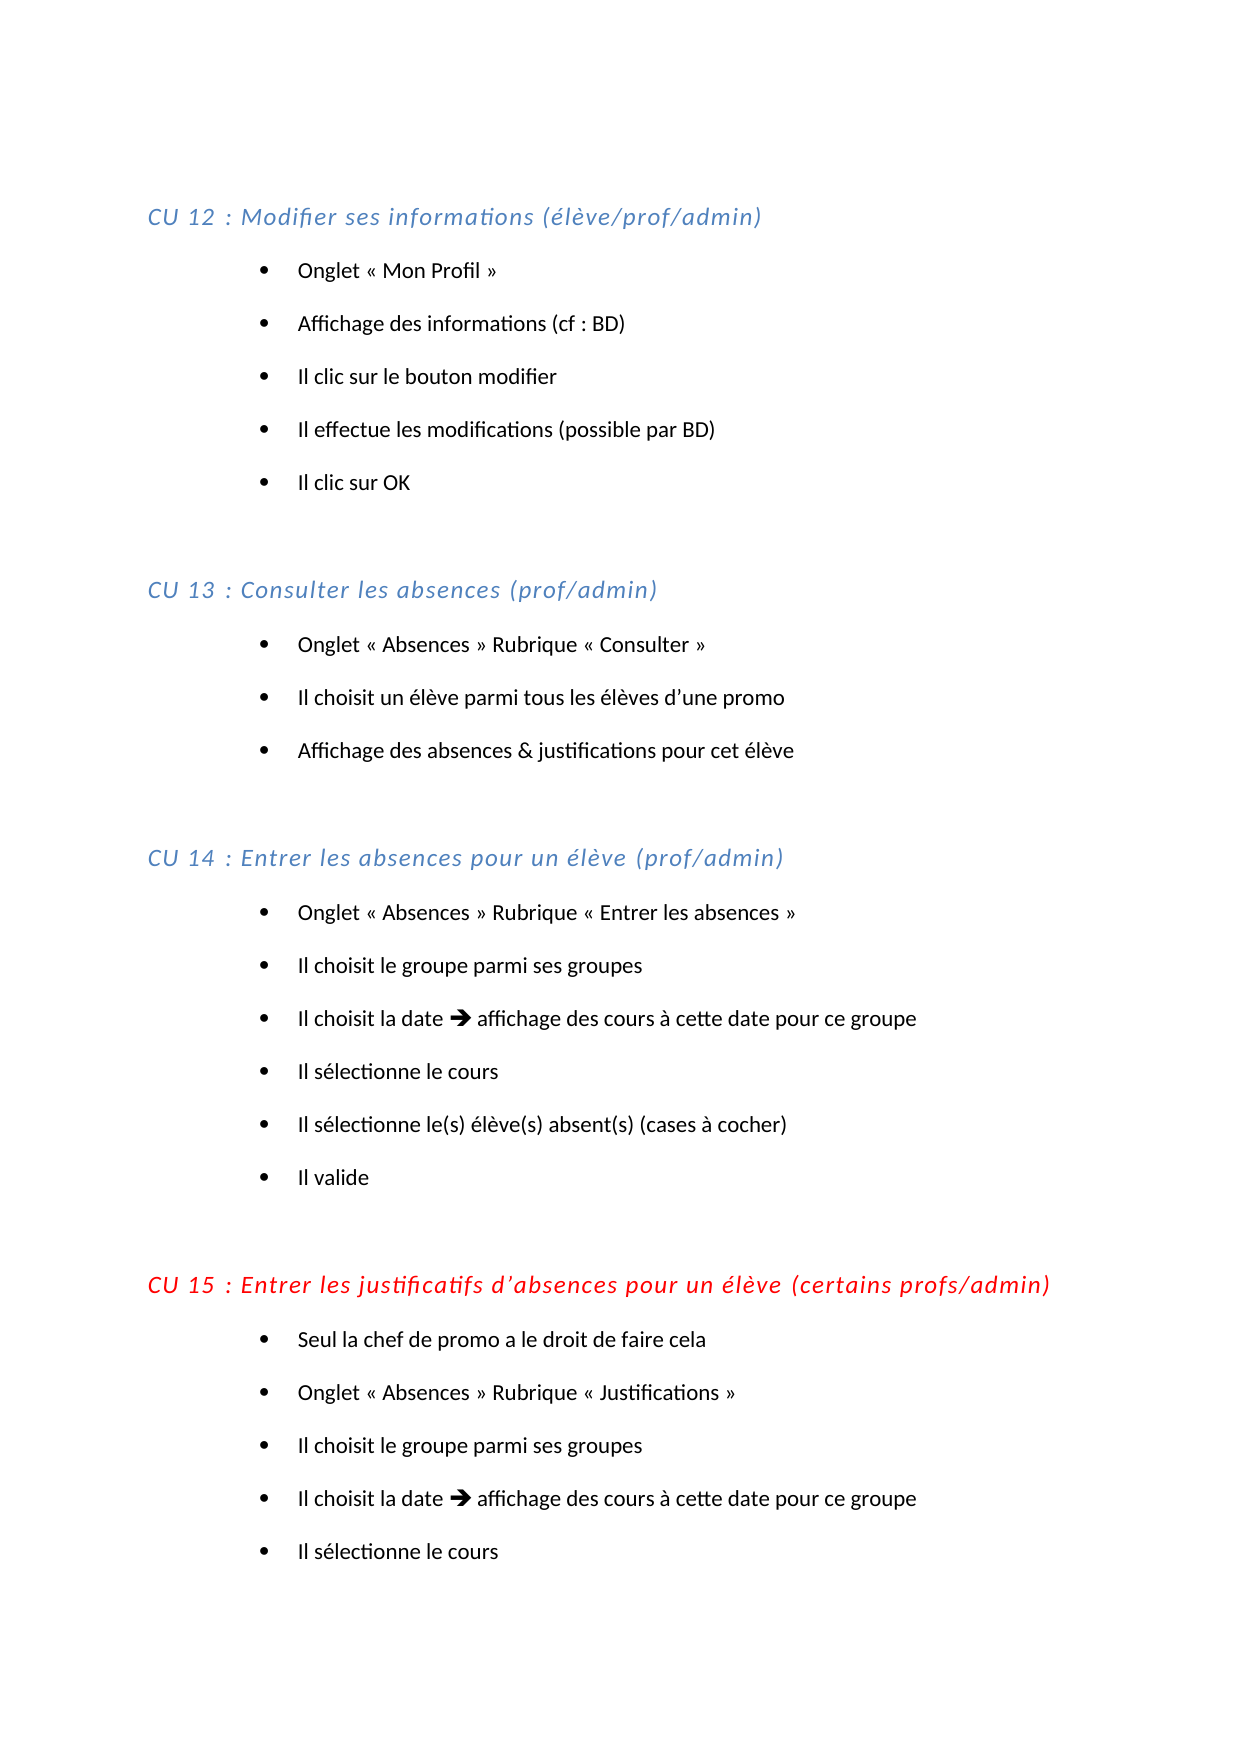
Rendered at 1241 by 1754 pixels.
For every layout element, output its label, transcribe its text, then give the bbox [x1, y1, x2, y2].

list Il choisit un élève parmi tous les élèves d’une promo [260, 683, 1093, 711]
text CU 12 : Modifier ses informations (élève/prof/admin) [148, 201, 1093, 231]
text CU 14 : Entrer les absences pour un élève (prof/admin) [148, 842, 1093, 873]
list Il choisit la date  affichage des cours à cette date pour ce groupe [260, 1484, 1093, 1512]
list Affichage des informations (cf : BD) [260, 309, 1093, 337]
list Il choisit la date  affichage des cours à cette date pour ce groupe [260, 1004, 1093, 1032]
list Il choisit le groupe parmi ses groupes [260, 951, 1093, 979]
list Il clic sur OK [260, 468, 1093, 497]
list Onglet « Absences » Rubrique « Justifications » [260, 1378, 1093, 1406]
list Il valide [260, 1163, 1093, 1191]
list Seul la chef de promo a le droit de faire cela [260, 1325, 1093, 1353]
list Il effectue les modifications (possible par BD) [260, 416, 1093, 443]
list Onglet « Absences » Rubrique « Consulter » [260, 630, 1093, 658]
list Il sélectionne le cours [260, 1057, 1093, 1085]
text CU 13 : Consulter les absences (prof/admin) [148, 574, 1093, 605]
list Il sélectionne le cours [260, 1537, 1093, 1565]
list Il choisit le groupe parmi ses groupes [260, 1431, 1093, 1459]
text CU 15 : Entrer les justificatifs d’absences pour un élève (certains profs/admin) [148, 1269, 1093, 1300]
list Il clic sur le bouton modifier [260, 362, 1093, 391]
list Onglet « Mon Profil » [260, 256, 1093, 284]
list Onglet « Absences » Rubrique « Entrer les absences » [260, 898, 1093, 926]
list Affichage des absences & justifications pour cet élève [260, 736, 1093, 764]
list Il sélectionne le(s) élève(s) absent(s) (cases à cocher) [260, 1110, 1093, 1138]
